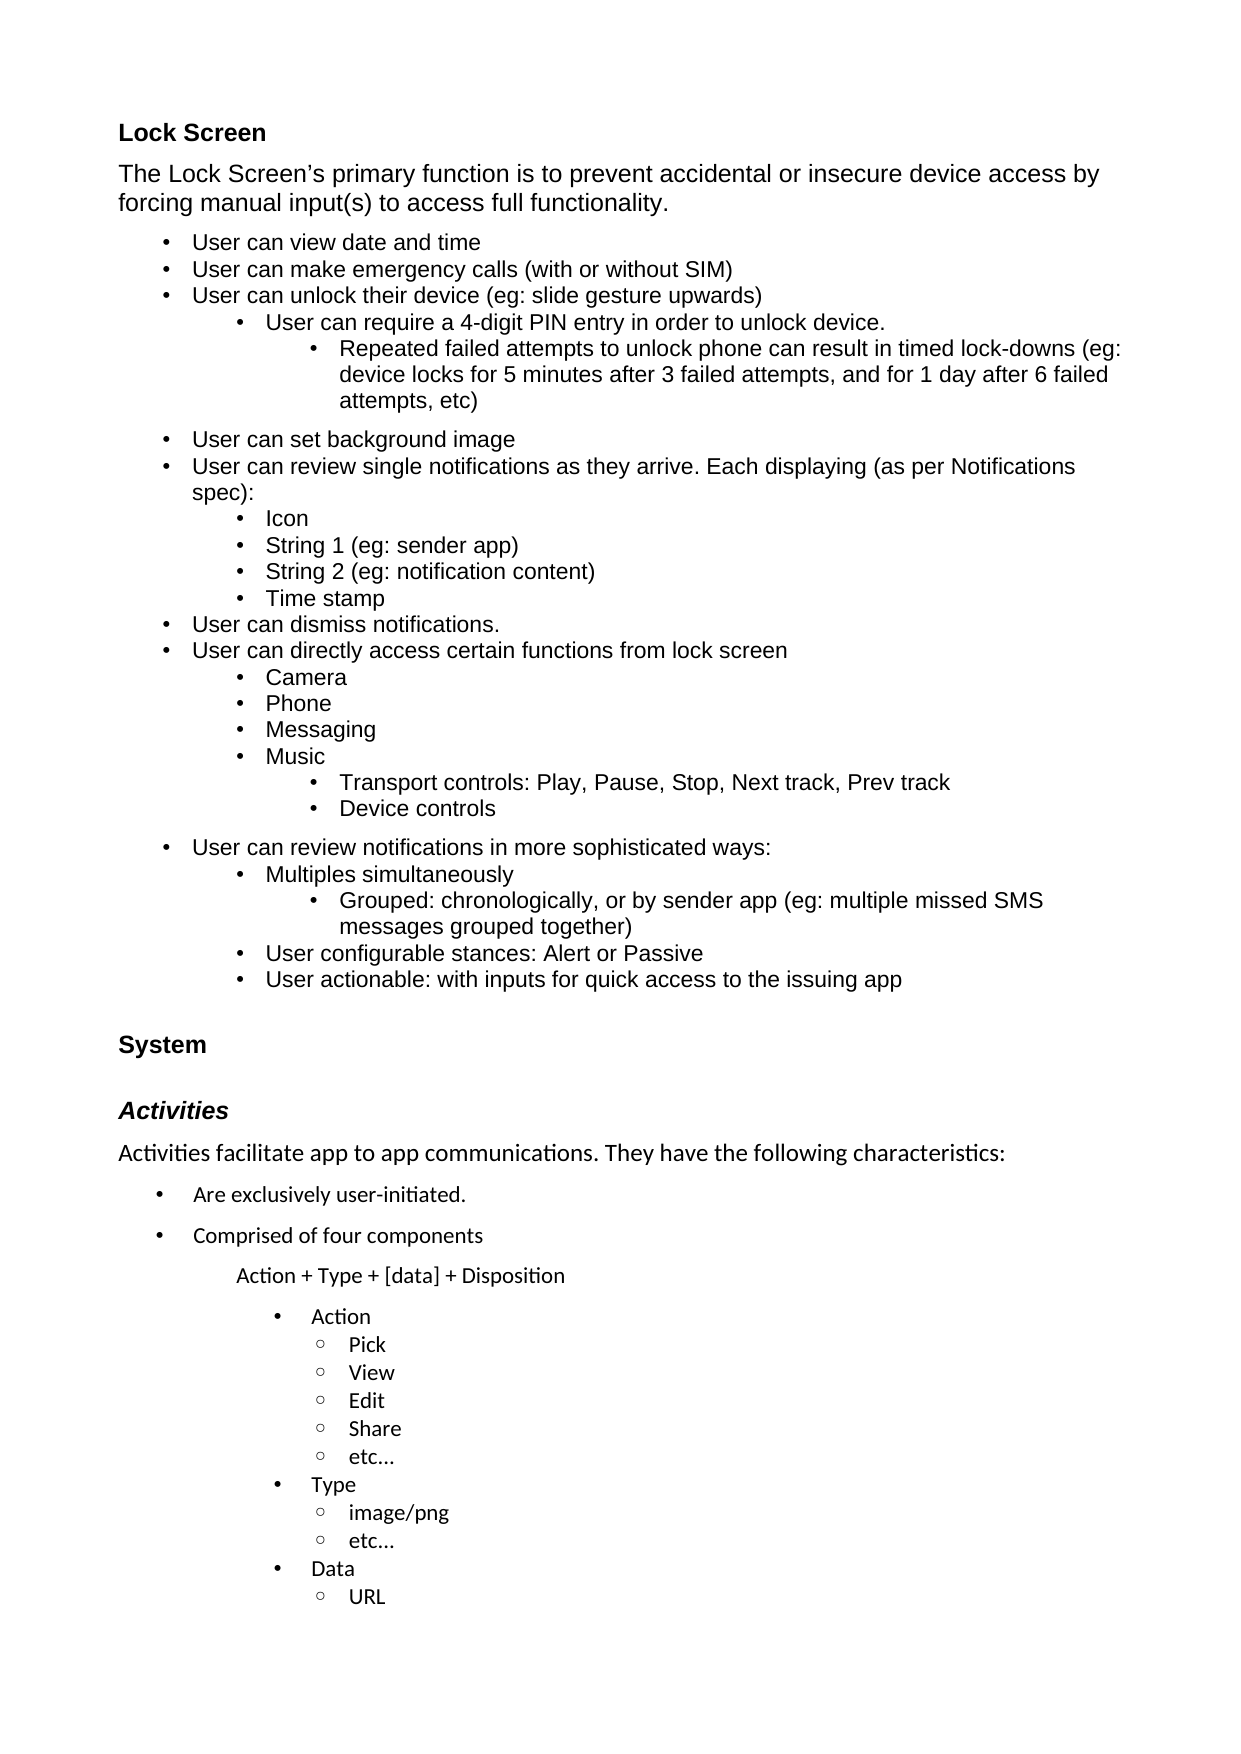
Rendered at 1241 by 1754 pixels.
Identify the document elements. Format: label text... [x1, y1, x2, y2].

text Activities facilitate app to app communications. They have the following characteristics: [118, 1137, 1122, 1168]
list Action [274, 1302, 1122, 1330]
list User can view date and time [162, 229, 1122, 256]
list etc... [311, 1526, 1122, 1554]
list View [311, 1358, 1122, 1386]
list Camera [236, 663, 1122, 690]
list User can set background image [162, 426, 1122, 453]
list Multiples simultaneously [236, 861, 1122, 887]
list Device controls [309, 795, 1122, 822]
list User can directly access certain functions from lock screen [162, 637, 1122, 663]
list Comprised of four components [156, 1221, 1122, 1249]
list Messaging [236, 716, 1122, 743]
text Action + Type + [data] + Disposition [236, 1261, 1122, 1289]
list String 1 (eg: sender app) [236, 532, 1122, 558]
list Edit [311, 1386, 1122, 1414]
list User can dismiss notifications. [162, 611, 1122, 637]
list User can unlock their device (eg: slide gesture upwards) [162, 282, 1122, 308]
text The Lock Screen’s primary function is to prevent accidental or insecure device access by forcing manual input(s) to access full functionality. [118, 159, 1122, 217]
list Time stamp [236, 584, 1122, 611]
list Type [274, 1470, 1122, 1498]
list Pick [311, 1330, 1122, 1358]
list Data [274, 1554, 1122, 1582]
list String 2 (eg: notification content) [236, 558, 1122, 584]
list User configurable stances: Alert or Passive [236, 939, 1122, 966]
list etc... [311, 1442, 1122, 1470]
list User can require a 4-digit PIN entry in order to unlock device. [236, 308, 1122, 335]
list image/png [311, 1498, 1122, 1526]
subtitle Lock Screen [118, 118, 1122, 147]
list Repeated failed attempts to unlock phone can result in timed lock-downs (eg: device locks for 5 minutes after 3 failed attempts, and for 1 day after 6 failed attempts, etc) [309, 335, 1122, 414]
list Grouped: chronologically, or by sender app (eg: multiple missed SMS messages grouped together) [309, 887, 1122, 939]
list Are exclusively user-initiated. [156, 1180, 1122, 1208]
list Icon [236, 505, 1122, 532]
list URL [311, 1582, 1122, 1610]
list User actionable: with inputs for quick access to the issuing app [236, 966, 1122, 992]
list Phone [236, 690, 1122, 716]
list Music [236, 743, 1122, 769]
list Transport controls: Play, Pause, Stop, Next track, Prev track [309, 769, 1122, 795]
list User can review notifications in more sophisticated ways: [162, 834, 1122, 861]
list User can make emergency calls (with or without SIM) [162, 256, 1122, 282]
list User can review single notifications as they arrive. Each displaying (as per Notifications spec): [162, 453, 1122, 505]
subtitle System [118, 1030, 1122, 1058]
subtitle Activities [118, 1096, 1122, 1125]
list Share [311, 1414, 1122, 1442]
